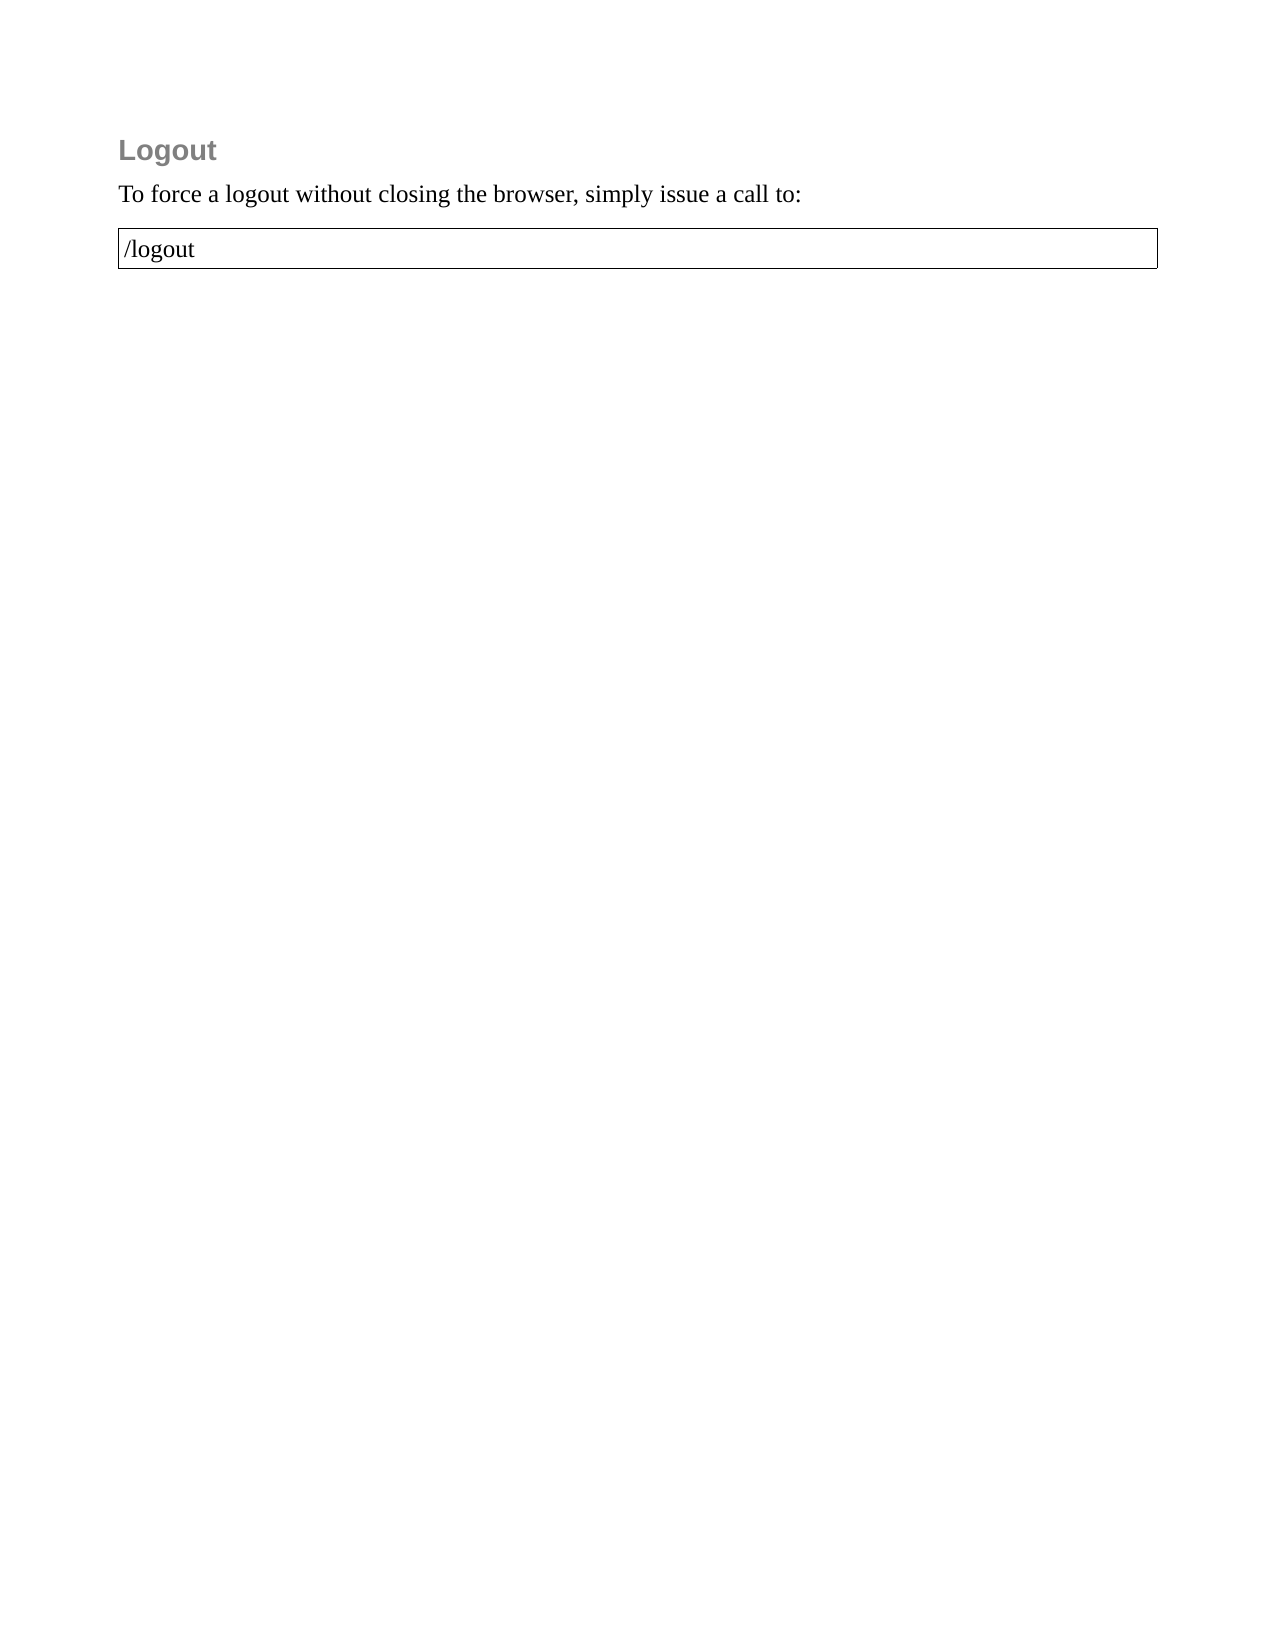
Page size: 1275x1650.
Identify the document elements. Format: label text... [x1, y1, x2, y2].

text To force a logout without closing the browser, simply issue a call to: [118, 179, 1157, 207]
table_header /logout [119, 229, 1157, 268]
subtitle Logout [118, 133, 1157, 166]
